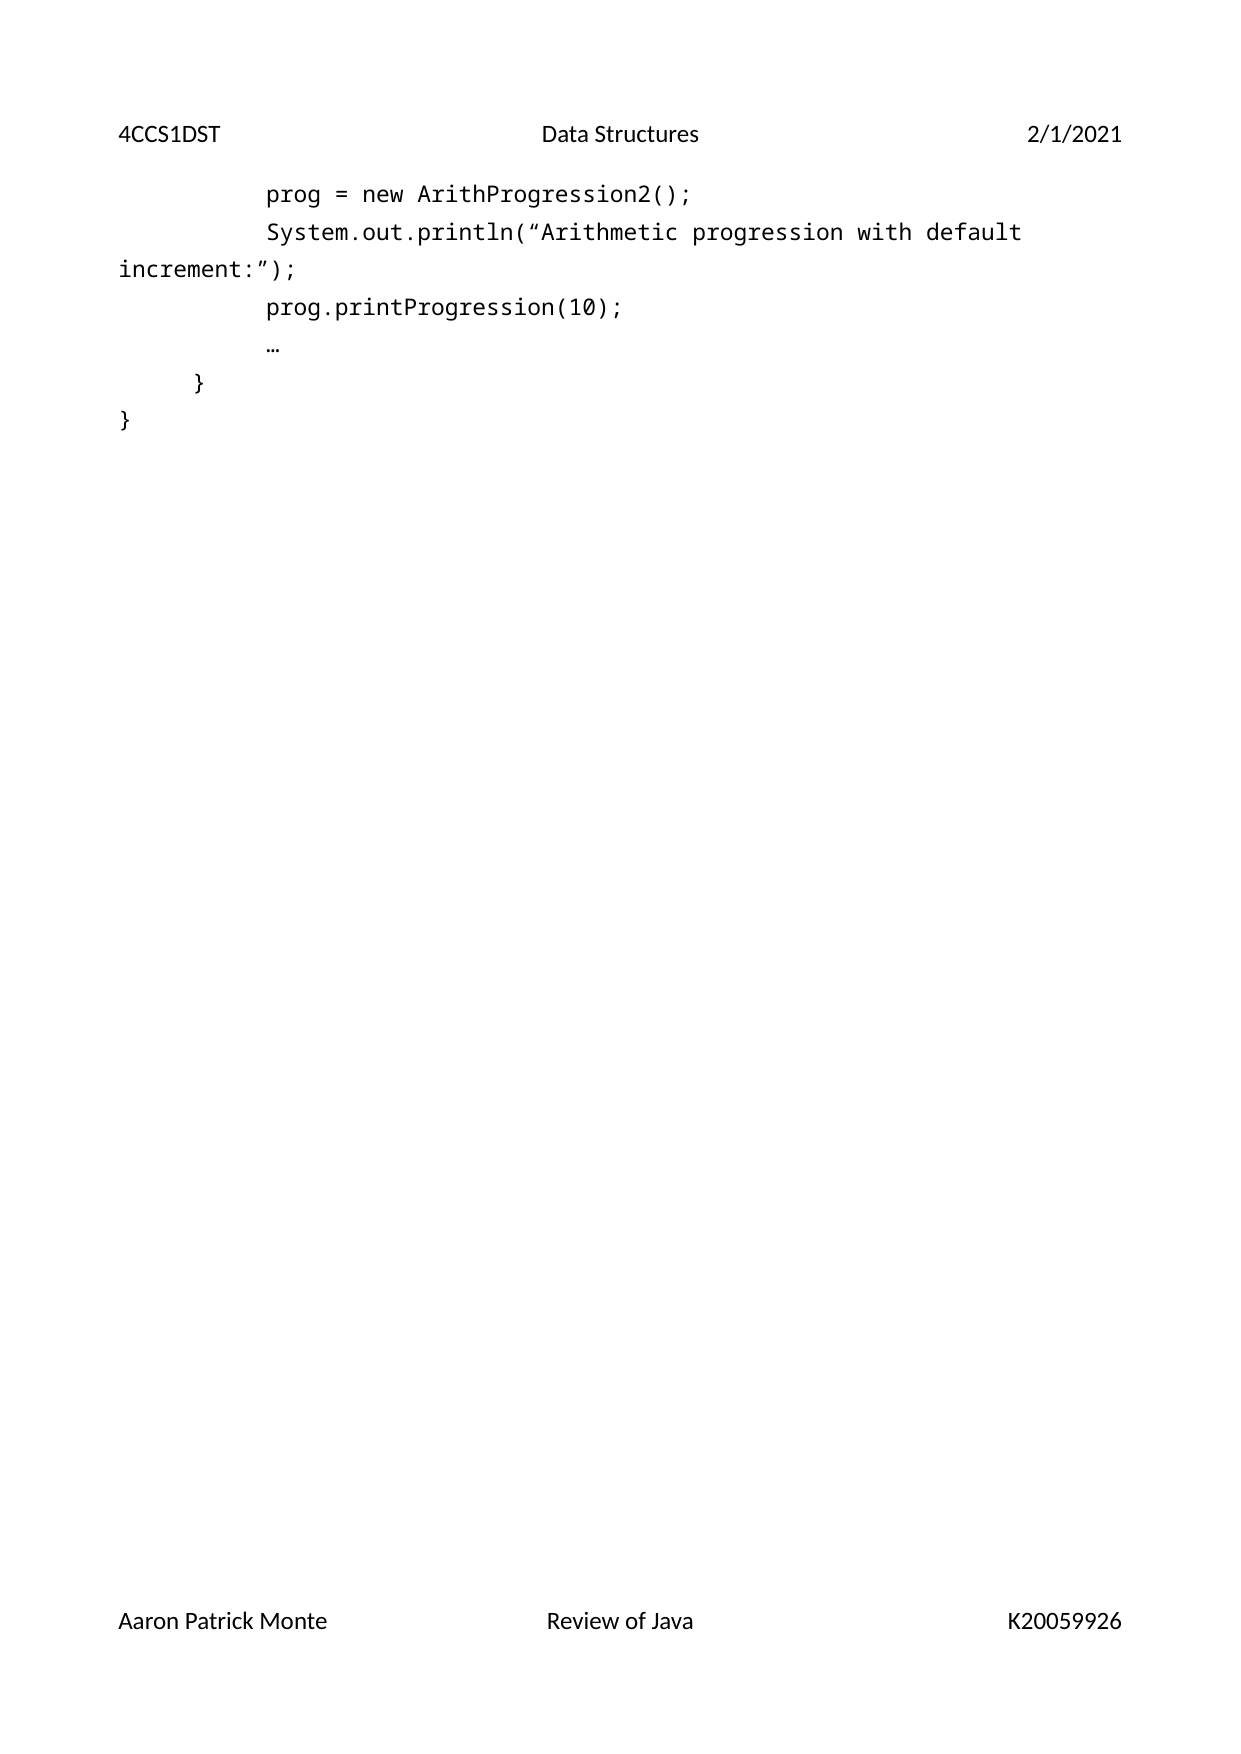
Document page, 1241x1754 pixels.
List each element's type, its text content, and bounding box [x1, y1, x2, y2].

text prog = new ArithProgression2(); System.out.println(“Arithmetic progression with default increment:”); prog.printProgression(10); … } } [118, 178, 1122, 434]
